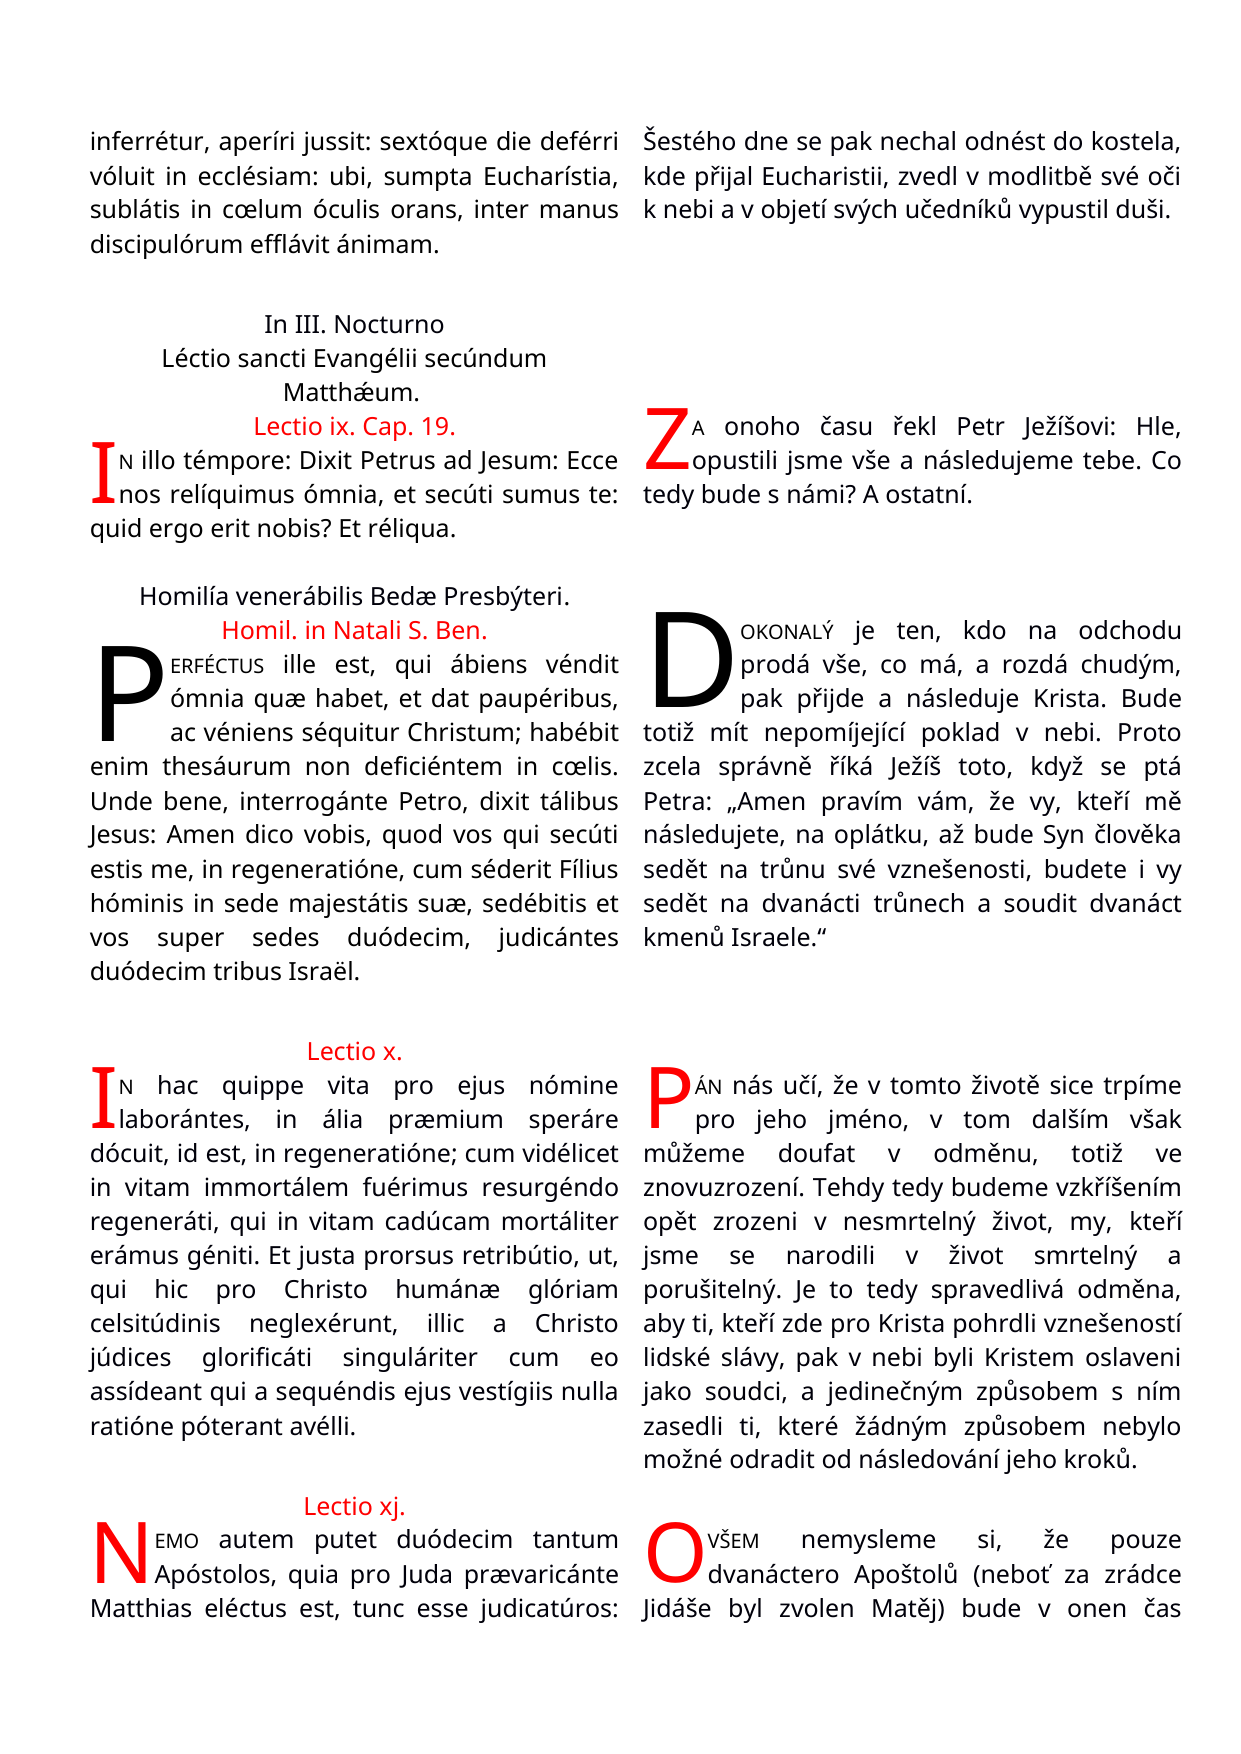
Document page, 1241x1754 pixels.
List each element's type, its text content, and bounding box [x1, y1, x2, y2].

table_cell Za onoho času řekl Petr Ježíšovi: Hle, opustili jsme vše a následujeme tebe. Co tedy bude s námi? A ostatní. Dokonalý je ten, kdo na odchodu prodá vše, co má, a rozdá chudým, pak přijde a následuje Krista. Bude totiž mít nepomíjející poklad v nebi. Proto zcela správně říká Ježíš toto, když se ptá Petra: „Amen pravím vám, že vy, kteří mě následujete, na oplátku, až bude Syn člověka sedět na trůnu své vznešenosti, budete i vy sedět na dvanácti trůnech a soudit dvanáct kmenů Israele.“ [631, 300, 1194, 1027]
table_cell Lectio xj. Nemo autem putet duódecim tantum Apóstolos, quia pro Juda prævaricánte Matthias eléctus est, tunc esse judicatúros: [78, 1482, 631, 1630]
table_cell Šestého dne se pak nechal odnést do kostela, kde přijal Eucharistii, zvedl v modlitbě své oči k nebi a v objetí svých učedníků vypustil duši. [631, 118, 1194, 300]
table_cell In III. Nocturno Léctio sancti Evangélii secúndum Matthǽum. Lectio ix. Cap. 19. In illo témpore: Dixit Petrus ad Jesum: Ecce nos relíquimus ómnia, et secúti sumus te: quid ergo erit nobis? Et réliqua. Homilía venerábilis Bedæ Presbýteri. Homil. in Natali S. Ben. Perféctus ille est, qui ábiens véndit ómnia quæ habet, et dat paupéribus, ac véniens séquitur Christum; habébit enim thesáurum non deficiéntem in cœlis. Unde bene, interrogánte Petro, dixit tálibus Jesus: Amen dico vobis, quod vos qui secúti estis me, in regeneratióne, cum séderit Fílius hóminis in sede majestátis suæ, sedébitis et vos super sedes duódecim, judicántes duódecim tribus Israël. [78, 300, 631, 1027]
table_cell Pán nás učí, že v tomto životě sice trpíme pro jeho jméno, v tom dalším však můžeme doufat v odměnu, totiž ve znovuzrození. Tehdy tedy budeme vzkříšením opět zrozeni v nesmrtelný život, my, kteří jsme se narodili v život smrtelný a porušitelný. Je to tedy spravedlivá odměna, aby ti, kteří zde pro Krista pohrdli vznešeností lidské slávy, pak v nebi byli Kristem oslaveni jako soudci, a jedinečným způsobem s ním zasedli ti, které žádným způsobem nebylo možné odradit od následování jeho kroků. [631, 1028, 1194, 1482]
table_cell Lectio x. In hac quippe vita pro ejus nómine laborántes, in ália præmium speráre dócuit, id est, in regeneratióne; cum vidélicet in vitam immortálem fuérimus resurgéndo regeneráti, qui in vitam cadúcam mortáliter erámus géniti. Et justa prorsus retribútio, ut, qui hic pro Christo humánæ glóriam celsitúdinis neglexérunt, illic a Christo júdices glorificáti singuláriter cum eo assídeant qui a sequéndis ejus vestígiis nulla ratióne póterant avélli. [78, 1028, 631, 1482]
table_cell Ovšem nemysleme si, že pouze dvanáctero Apoštolů (neboť za zrádce Jidáše byl zvolen Matěj) bude v onen čas [631, 1482, 1194, 1630]
table_cell inferrétur, aperíri jussit: sextóque die deférri vóluit in ecclésiam: ubi, sumpta Eucharístia, sublátis in cœlum óculis orans, inter manus discipulórum efflávit ánimam. [78, 118, 631, 300]
